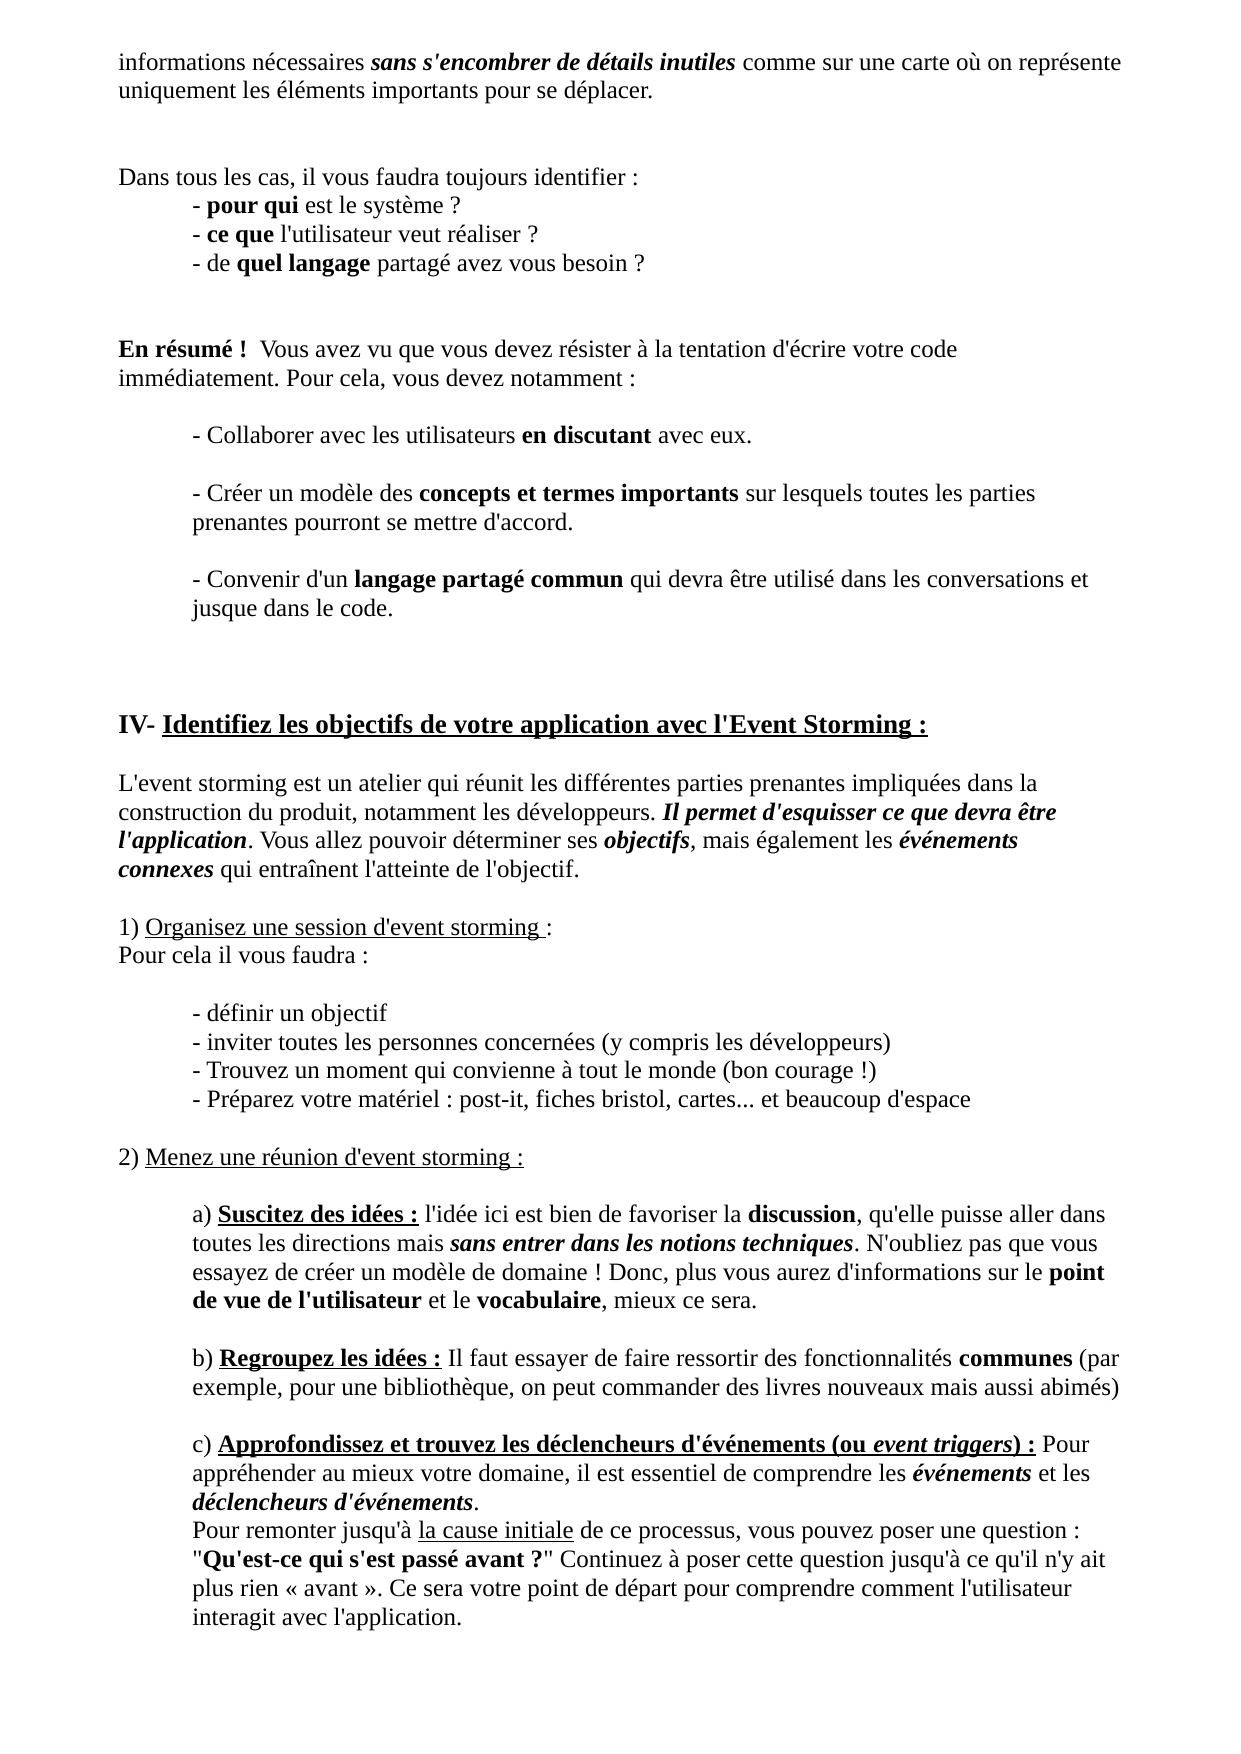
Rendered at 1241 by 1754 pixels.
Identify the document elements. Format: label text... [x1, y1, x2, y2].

text 2) Menez une réunion d'event storming : [118, 1142, 1122, 1171]
text - Collaborer avec les utilisateurs en discutant avec eux. [118, 421, 1122, 449]
text a) Suscitez des idées : l'idée ici est bien de favoriser la discussion, qu'elle puisse aller dans toutes les directions mais sans entrer dans les notions techniques. N'oubliez pas que vous essayez de créer un modèle de domaine ! Donc, plus vous aurez d'informations sur le point de vue de l'utilisateur et le vocabulaire, mieux ce sera. [118, 1199, 1122, 1314]
text L'event storming est un atelier qui réunit les différentes parties prenantes impliquées dans la construction du produit, notamment les développeurs. Il permet d'esquisser ce que devra être l'application. Vous allez pouvoir déterminer ses objectifs, mais également les événements connexes qui entraînent l'atteinte de l'objectif. [118, 768, 1122, 883]
text En résumé ! Vous avez vu que vous devez résister à la tentation d'écrire votre code immédiatement. Pour cela, vous devez notamment : [118, 334, 1122, 392]
text - pour qui est le système ? [118, 191, 1122, 219]
text - Trouvez un moment qui convienne à tout le monde (bon courage !) [118, 1056, 1122, 1084]
text Dans tous les cas, il vous faudra toujours identifier : [118, 162, 1122, 191]
text IV- Identifiez les objectifs de votre application avec l'Event Storming : [118, 708, 1122, 739]
text - inviter toutes les personnes concernées (y compris les développeurs) [118, 1027, 1122, 1056]
text informations nécessaires sans s'encombrer de détails inutiles comme sur une carte où on représente uniquement les éléments importants pour se déplacer. [118, 47, 1122, 104]
text - Préparez votre matériel : post-it, fiches bristol, cartes... et beaucoup d'espace [118, 1084, 1122, 1113]
text - de quel langage partagé avez vous besoin ? [118, 248, 1122, 277]
text 1) Organisez une session d'event storming : [118, 912, 1122, 941]
text b) Regroupez les idées : Il faut essayer de faire ressortir des fonctionnalités communes (par exemple, pour une bibliothèque, on peut commander des livres nouveaux mais aussi abimés) [118, 1343, 1122, 1401]
text - définir un objectif [118, 998, 1122, 1027]
text - Convenir d'un langage partagé commun qui devra être utilisé dans les conversations et jusque dans le code. [118, 564, 1122, 622]
text - ce que l'utilisateur veut réaliser ? [118, 219, 1122, 248]
text Pour remonter jusqu'à la cause initiale de ce processus, vous pouvez poser une question : "Qu'est-ce qui s'est passé avant ?" Continuez à poser cette question jusqu'à ce qu'il n'y ait plus rien « avant ». Ce sera votre point de départ pour comprendre comment l'utilisateur interagit avec l'application. [118, 1516, 1122, 1631]
text Pour cela il vous faudra : [118, 941, 1122, 969]
text c) Approfondissez et trouvez les déclencheurs d'événements (ou event triggers) : Pour appréhender au mieux votre domaine, il est essentiel de comprendre les événements et les déclencheurs d'événements. [118, 1429, 1122, 1516]
text - Créer un modèle des concepts et termes importants sur lesquels toutes les parties prenantes pourront se mettre d'accord. [118, 478, 1122, 536]
